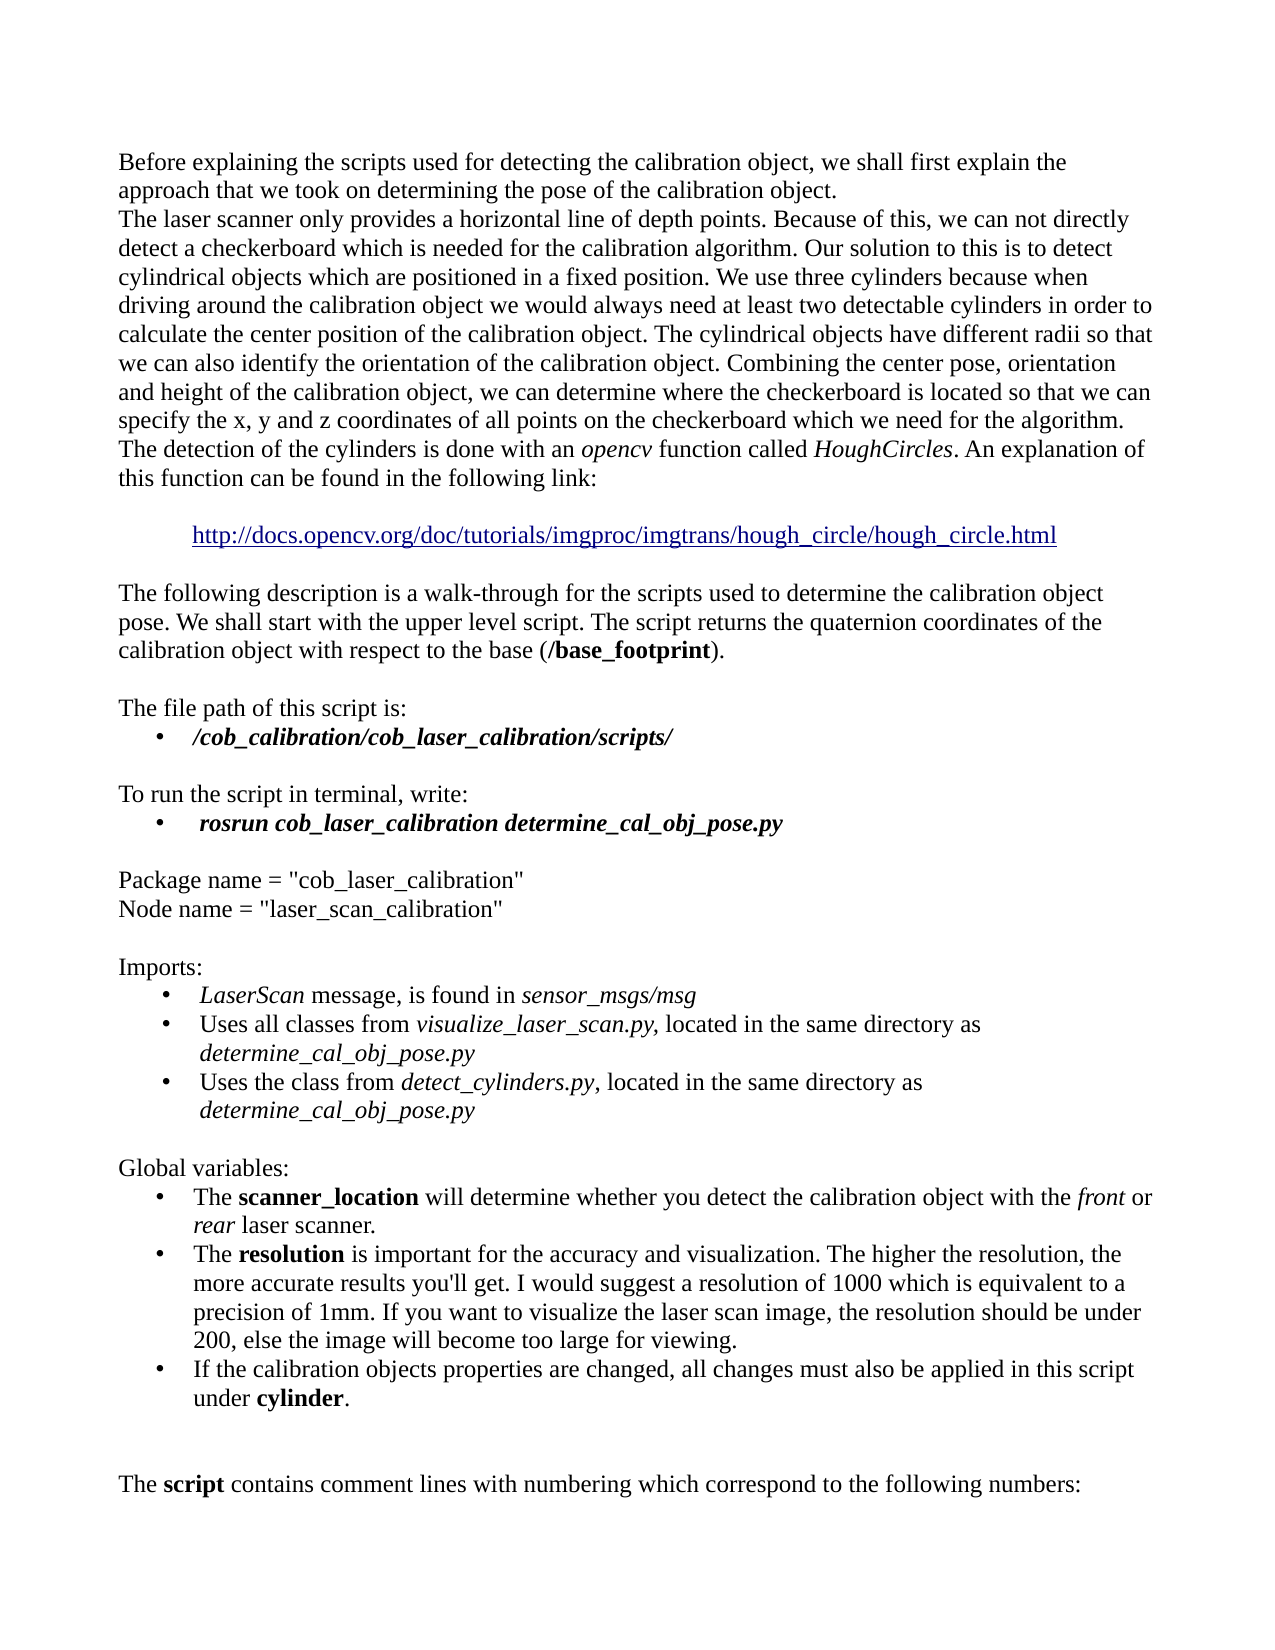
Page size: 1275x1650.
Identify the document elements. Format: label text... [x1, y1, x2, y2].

list LaserScan message, is found in sensor_msgs/msg [162, 981, 1157, 1009]
list rosrun cob_laser_calibration determine_cal_obj_pose.py [156, 808, 1157, 837]
text Node name = "laser_scan_calibration" [118, 894, 1157, 923]
list Uses the class from detect_cylinders.py, located in the same directory as determine_cal_obj_pose.py [162, 1067, 1157, 1124]
text Package name = "cob_laser_calibration" [118, 866, 1157, 894]
list Uses all classes from visualize_laser_scan.py, located in the same directory as determine_cal_obj_pose.py [162, 1009, 1157, 1067]
list The scanner_location will determine whether you detect the calibration object with the front or rear laser scanner. [156, 1182, 1157, 1239]
text The file path of this script is: [118, 693, 1157, 722]
list /cob_calibration/cob_laser_calibration/scripts/ [156, 722, 1157, 751]
text To run the script in terminal, write: [118, 779, 1157, 808]
list The resolution is important for the accuracy and visualization. The higher the resolution, the more accurate results you'll get. I would suggest a resolution of 1000 which is equivalent to a precision of 1mm. If you want to visualize the laser scan image, the resolution should be under 200, else the image will become too large for viewing. [156, 1239, 1157, 1354]
text http://docs.opencv.org/doc/tutorials/imgproc/imgtrans/hough_circle/hough_circle.html [192, 521, 1157, 549]
list If the calibration objects properties are changed, all changes must also be applied in this script under cylinder. [156, 1354, 1157, 1412]
text The script contains comment lines with numbering which correspond to the following numbers: [118, 1469, 1157, 1498]
text Imports: [118, 952, 1157, 981]
text Before explaining the scripts used for detecting the calibration object, we shall first explain the approach that we took on determining the pose of the calibration object. [118, 147, 1157, 204]
text The following description is a walk-through for the scripts used to determine the calibration object pose. We shall start with the upper level script. The script returns the quaternion coordinates of the calibration object with respect to the base (/base_footprint). [118, 578, 1157, 664]
text Global variables: [118, 1153, 1157, 1182]
text The laser scanner only provides a horizontal line of depth points. Because of this, we can not directly detect a checkerboard which is needed for the calibration algorithm. Our solution to this is to detect cylindrical objects which are positioned in a fixed position. We use three cylinders because when driving around the calibration object we would always need at least two detectable cylinders in order to calculate the center position of the calibration object. The cylindrical objects have different radii so that we can also identify the orientation of the calibration object. Combining the center pose, orientation and height of the calibration object, we can determine where the checkerboard is located so that we can specify the x, y and z coordinates of all points on the checkerboard which we need for the algorithm. The detection of the cylinders is done with an opencv function called HoughCircles. An explanation of this function can be found in the following link: [118, 204, 1157, 492]
